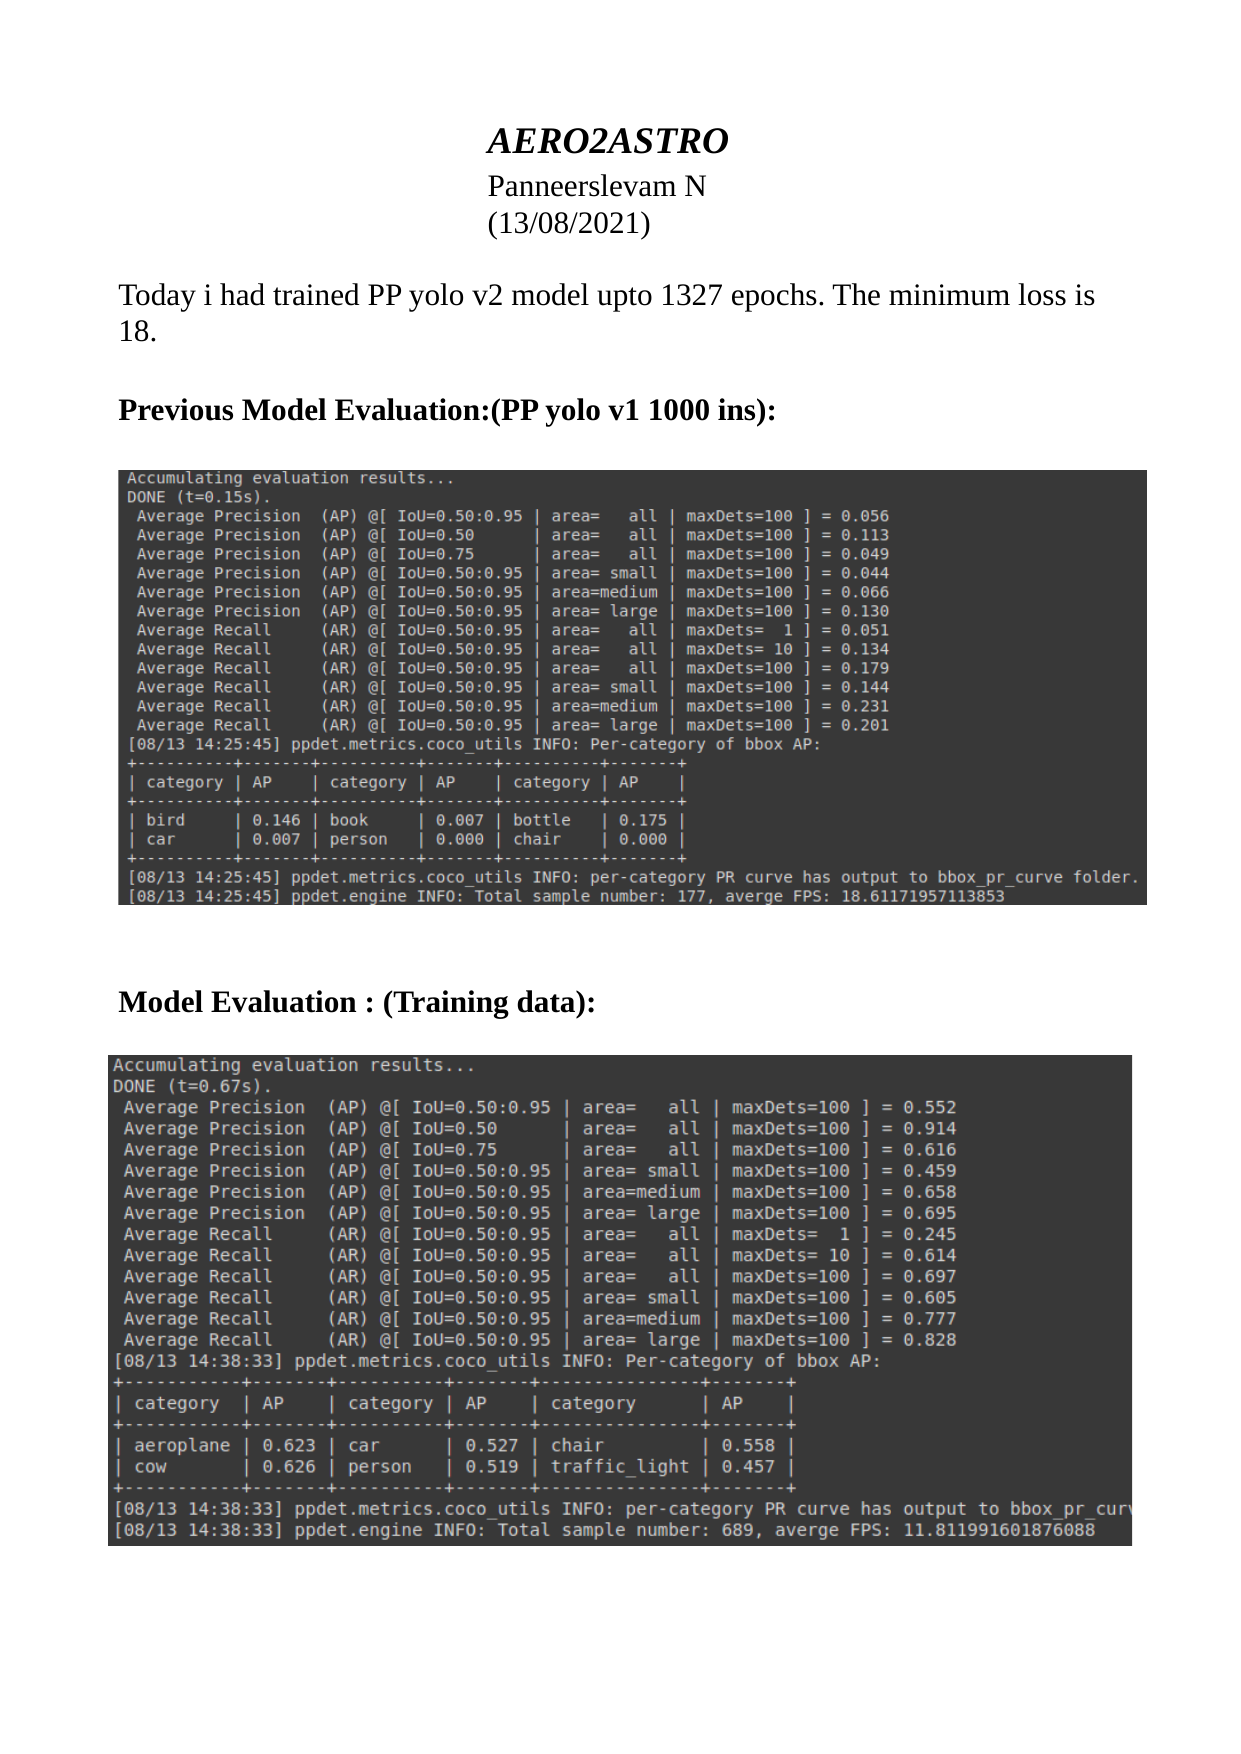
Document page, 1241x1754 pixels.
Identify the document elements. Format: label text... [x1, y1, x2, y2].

text Panneerslevam N [118, 161, 1122, 204]
text Today i had trained PP yolo v2 model upto 1327 epochs. The minimum loss is 18. [118, 276, 1122, 348]
picture [108, 1055, 1133, 1546]
picture [118, 470, 1147, 905]
text Model Evaluation : (Training data): [118, 984, 1122, 1020]
text Previous Model Evaluation:(PP yolo v1 1000 ins): [118, 391, 1122, 427]
text AERO2ASTRO [118, 118, 1122, 161]
text (13/08/2021) [118, 204, 1122, 240]
